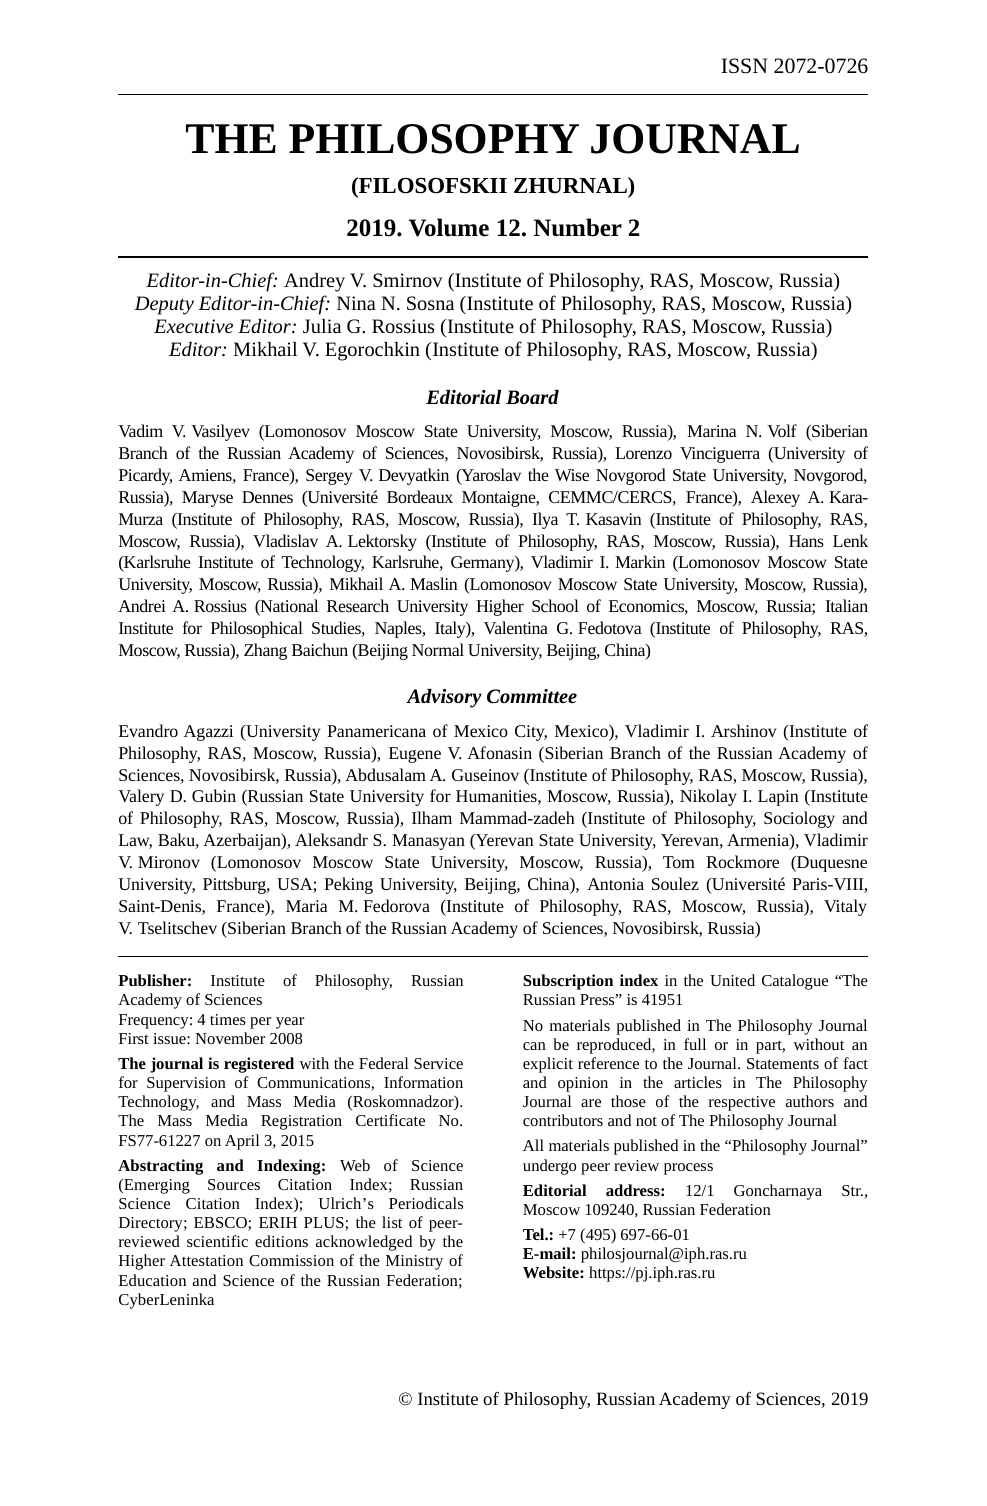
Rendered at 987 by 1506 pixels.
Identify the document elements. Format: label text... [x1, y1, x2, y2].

text Editor-in-Chief: Andrey V. Smirnov (Institute of Philosophy, RAS, Moscow, Russia) [118, 269, 868, 292]
table_header Publisher: Institute of Philosophy, Russian Academy of Sciences Frequency: 4 times per year First issue: November 2008 The journal is registered with the Federal Service for Supervision of Communications, Information Technology, and Mass Media (Roskomnadzor). The Mass Media Registration Certificate No. FS77-61227 on April 3, 2015 Abstracting and Indexing: Web of Science (Emerging Sources Citation Index; Russian Science Citation Index); Ulrich’s Periodicals Directory; EBSCO; ERIH PLUS; the list of peer-reviewed scientific editions acknowledged by the Higher Attestation Commission of the Ministry of Education and Science of the Russian Federation; CyberLeninka [118, 957, 493, 1309]
text Executive Editor: Julia G. Rossius (Institute of Philosophy, RAS, Moscow, Russia) [118, 315, 868, 338]
table_header THE PHILOSOPHY JOURNAL (FILOSOFSKII ZHURNAL) 2019. Volume 12. Number 2 [118, 95, 868, 256]
text Advisory Committee [118, 684, 868, 708]
text Editorial Board [118, 385, 868, 408]
text Evandro Agazzi (University Panamericana of Mexico City, Mexico), Vladimir I. Arshinov (Institute of Philosophy, RAS, Moscow, Russia), Eugene V. Afonasin (Siberian Branch of the Russian Academy of Sciences, Novosibirsk, Russia), Abdusalam A. Guseinov (Institute of Philosophy, RAS, Moscow, Russia), Valery D. Gubin (Russian State University for Humanities, Moscow, Russia), Nikolay I. Lapin (Institute of Philosophy, RAS, Moscow, Russia), Ilham Mammad-zadeh (Institute of Philosophy, Sociology and Law, Baku, Azerbaijan), Aleksandr S. Manasyan (Yerevan State University, Yerevan, Armenia), Vladimir V. Mironov (Lomonosov Moscow State University, Moscow, Russia), Tom Rockmore (Duquesne University, Pittsburg, USA; Peking University, Beijing, China), Antonia Soulez (Université Paris‑VIII, Saint-Denis, France), Maria M. Fedorova (Institute of Philosophy, RAS, Moscow, Russia), Vitaly V. Tselitschev (Siberian Branch of the Russian Academy of Sciences, Novosibirsk, Russia) [118, 720, 868, 938]
table_header Subscription index in the United Catalogue “The Russian Press” is 41951 No materials published in The Philosophy Journal can be reproduced, in full or in part, without an explicit reference to the Journal. Statements of fact and opinion in the articles in The Philosophy Journal are those of the respective authors and contributors and not of The Philosophy Journal All materials published in the “Philosophy Journal” undergo peer review process Editorial address: 12/1 Goncharnaya Str., Moscow 109240, Russian Federation Tel.: +7 (495) 697-66-01 E-mail: philosjournal@iph.ras.ru Website: https://pj.iph.ras.ru [493, 957, 868, 1309]
text Vadim V. Vasilyev (Lomonosov Moscow State University, Moscow, Russia), Marina N. Volf (Siberian Branch of the Russian Academy of Sciences, Novosibirsk, Russia), Lorenzo Vinciguerra (University of Picardy, Amiens, France), Sergey V. Devyatkin (Yaroslav the Wise Novgorod State University, Novgorod, Russia), Maryse Dennes (Université Bordeaux Montaigne, CEMMC/CERCS, France), Alexey A. Kara-Murza (Institute of Philosophy, RAS, Moscow, Russia), Ilya T. Kasavin (Institute of Philosophy, RAS, Moscow, Russia), Vladislav A. Lektorsky (Institute of Philosophy, RAS, Moscow, Russia), Hans Lenk (Karlsruhe Institute of Technology, Karlsruhe, Germany), Vladimir I. Markin (Lomonosov Moscow State University, Moscow, Russia), Mikhail A. Maslin (Lomonosov Moscow State University, Moscow, Russia), Andrei A. Rossius (National Research University Higher School of Economics, Moscow, Russia; Italian Institute for Philosophical Studies, Naples, Italy), Valentina G. Fedotova (Institute of Philosophy, RAS, Moscow, Russia), Zhang Baichun (Beijing Normal University, Beijing, China) [118, 420, 868, 661]
text Deputy Editor-in-Chief: Nina N. Sosna (Institute of Philosophy, RAS, Moscow, Russia) [118, 292, 868, 315]
text Editor: Mikhail V. Egorochkin (Institute of Philosophy, RAS, Moscow, Russia) [118, 338, 868, 361]
